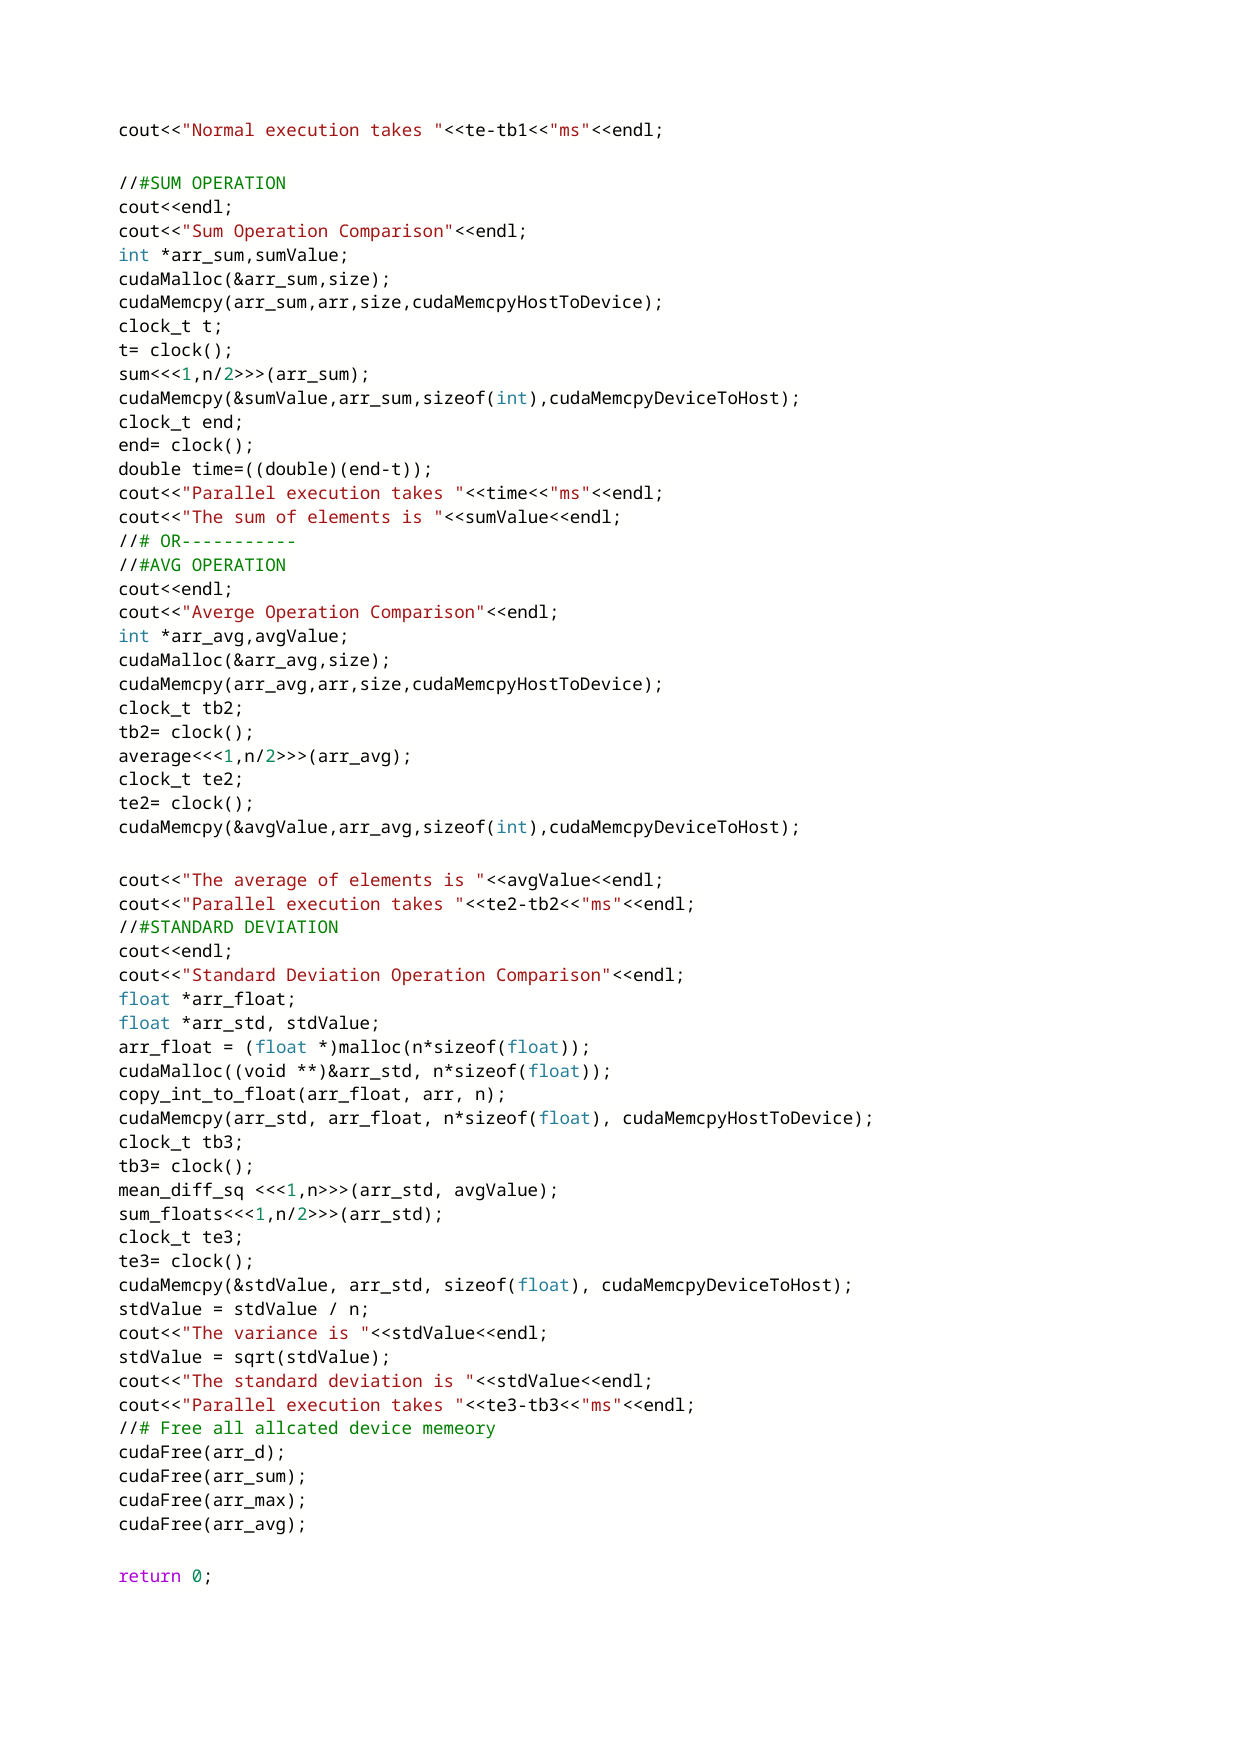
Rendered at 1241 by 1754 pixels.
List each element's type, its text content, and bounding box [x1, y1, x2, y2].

text mean_diff_sq <<<1,n>>>(arr_std, avgValue); [118, 1177, 1122, 1201]
text cudaMemcpy(arr_sum,arr,size,cudaMemcpyHostToDevice); [118, 290, 1122, 314]
text cout<<endl; [118, 576, 1122, 600]
text cout<<"Parallel execution takes "<<te2-tb2<<"ms"<<endl; [118, 891, 1122, 915]
text cudaMemcpy(&avgValue,arr_avg,sizeof(int),cudaMemcpyDeviceToHost); [118, 815, 1122, 839]
text cout<<"The variance is "<<stdValue<<endl; [118, 1321, 1122, 1344]
text cout<<"Standard Deviation Operation Comparison"<<endl; [118, 963, 1122, 987]
text clock_t tb3; [118, 1130, 1122, 1154]
text cout<<"Parallel execution takes "<<time<<"ms"<<endl; [118, 481, 1122, 505]
text average<<<1,n/2>>>(arr_avg); [118, 743, 1122, 767]
text int *arr_avg,avgValue; [118, 624, 1122, 648]
text cudaMemcpy(&sumValue,arr_sum,sizeof(int),cudaMemcpyDeviceToHost); [118, 385, 1122, 409]
text cout<<endl; [118, 939, 1122, 963]
text cudaFree(arr_d); [118, 1440, 1122, 1464]
text //#AVG OPERATION [118, 552, 1122, 576]
text clock_t t; [118, 314, 1122, 338]
text sum_floats<<<1,n/2>>>(arr_std); [118, 1201, 1122, 1225]
text tb2= clock(); [118, 719, 1122, 743]
text te3= clock(); [118, 1249, 1122, 1273]
text //#SUM OPERATION [118, 171, 1122, 194]
text cudaMemcpy(&stdValue, arr_std, sizeof(float), cudaMemcpyDeviceToHost); [118, 1273, 1122, 1297]
text sum<<<1,n/2>>>(arr_sum); [118, 362, 1122, 385]
text te2= clock(); [118, 791, 1122, 815]
text float *arr_std, stdValue; [118, 1011, 1122, 1034]
text cout<<"The average of elements is "<<avgValue<<endl; [118, 867, 1122, 891]
text stdValue = sqrt(stdValue); [118, 1344, 1122, 1368]
text cudaMemcpy(arr_std, arr_float, n*sizeof(float), cudaMemcpyHostToDevice); [118, 1106, 1122, 1130]
text cudaMalloc(&arr_sum,size); [118, 266, 1122, 290]
text cout<<"Sum Operation Comparison"<<endl; [118, 218, 1122, 242]
text cudaFree(arr_max); [118, 1488, 1122, 1511]
text cudaFree(arr_sum); [118, 1464, 1122, 1488]
text clock_t tb2; [118, 696, 1122, 719]
text tb3= clock(); [118, 1154, 1122, 1177]
text //#STANDARD DEVIATION [118, 915, 1122, 939]
text cudaMalloc(&arr_avg,size); [118, 648, 1122, 672]
text stdValue = stdValue / n; [118, 1297, 1122, 1321]
text clock_t te3; [118, 1225, 1122, 1249]
text return 0; [118, 1564, 1122, 1588]
text t= clock(); [118, 338, 1122, 362]
text //# Free all allcated device memeory [118, 1416, 1122, 1440]
text double time=((double)(end-t)); [118, 457, 1122, 481]
text copy_int_to_float(arr_float, arr, n); [118, 1082, 1122, 1106]
text float *arr_float; [118, 987, 1122, 1011]
text int *arr_sum,sumValue; [118, 242, 1122, 266]
text cout<<"Parallel execution takes "<<te3-tb3<<"ms"<<endl; [118, 1392, 1122, 1416]
text cout<<"Normal execution takes "<<te-tb1<<"ms"<<endl; [118, 118, 1122, 142]
text clock_t end; [118, 409, 1122, 433]
text cout<<"Averge Operation Comparison"<<endl; [118, 600, 1122, 624]
text cudaMalloc((void **)&arr_std, n*sizeof(float)); [118, 1058, 1122, 1082]
text end= clock(); [118, 433, 1122, 457]
text cudaMemcpy(arr_avg,arr,size,cudaMemcpyHostToDevice); [118, 672, 1122, 696]
text cout<<endl; [118, 194, 1122, 218]
text cudaFree(arr_avg); [118, 1511, 1122, 1535]
text arr_float = (float *)malloc(n*sizeof(float)); [118, 1034, 1122, 1058]
text cout<<"The standard deviation is "<<stdValue<<endl; [118, 1368, 1122, 1392]
text cout<<"The sum of elements is "<<sumValue<<endl; [118, 505, 1122, 528]
text clock_t te2; [118, 767, 1122, 791]
text //# OR----------- [118, 528, 1122, 552]
